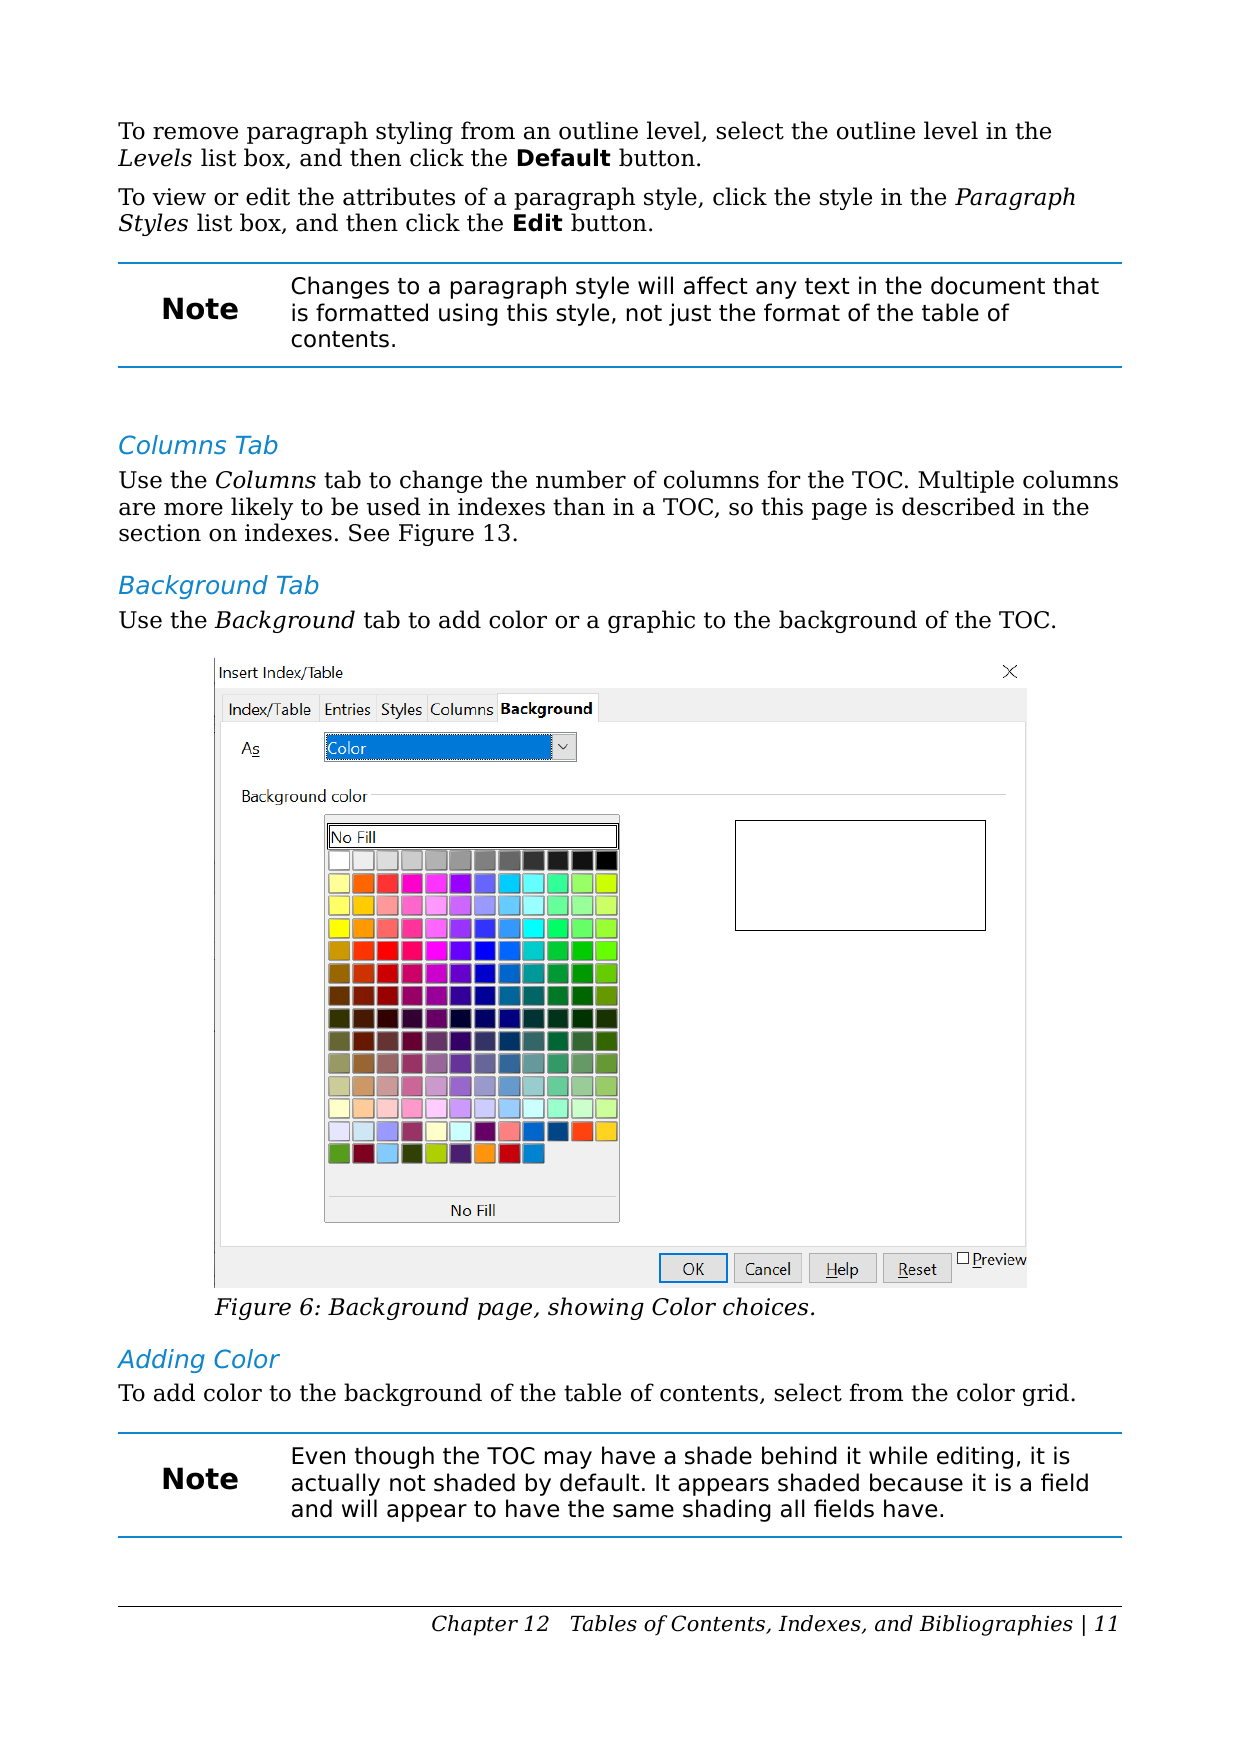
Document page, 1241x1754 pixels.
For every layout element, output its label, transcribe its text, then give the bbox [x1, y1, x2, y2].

table_header Even though the TOC may have a shade behind it while editing, it is actually not shaded by default. It appears shaded because it is a field and will appear to have the same shading all fields have. [281, 1434, 1122, 1536]
text Use the Background tab to add color or a graphic to the background of the TOC. [118, 607, 1122, 634]
text To add color to the background of the table of contents, select from the color grid. [118, 1380, 1122, 1407]
subtitle Background Tab [118, 571, 1122, 601]
picture [214, 658, 1027, 1288]
table_header Changes to a paragraph style will affect any text in the document that is formatted using this style, not just the format of the table of contents. [281, 264, 1122, 366]
subtitle Columns Tab [118, 432, 1122, 461]
text To view or edit the attributes of a paragraph style, click the style in the Paragraph Styles list box, and then click the Edit button. [118, 184, 1122, 237]
table_header Note [118, 264, 281, 366]
table_header Note [118, 1434, 281, 1536]
text Use the Columns tab to change the number of columns for the TOC. Multiple columns are more likely to be used in indexes than in a TOC, so this page is described in the section on indexes. See Figure 13. [118, 467, 1122, 547]
subtitle Adding Color [118, 1345, 1122, 1374]
text To remove paragraph styling from an outline level, select the outline level in the Levels list box, and then click the Default button. [118, 118, 1122, 171]
text Figure 6: Background page, showing Color choices. [215, 1294, 1026, 1321]
